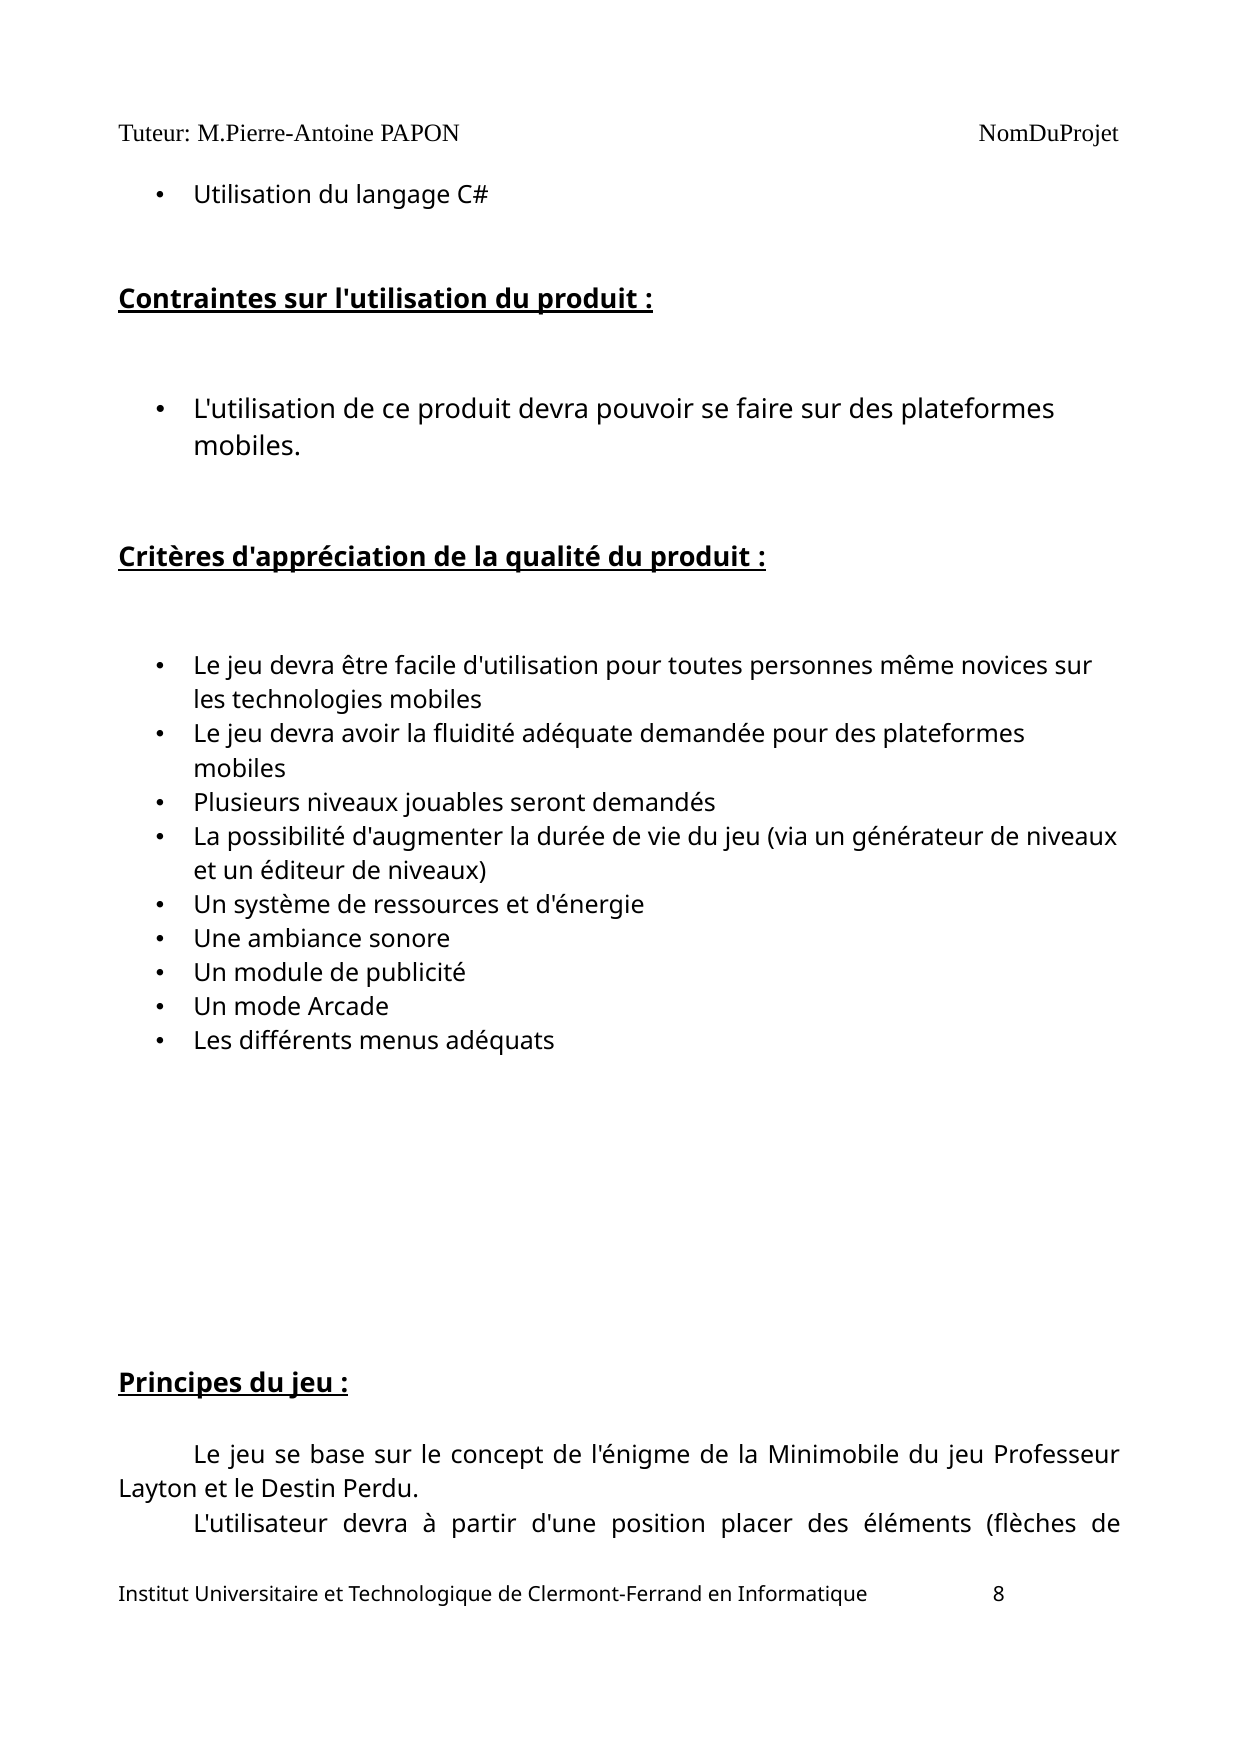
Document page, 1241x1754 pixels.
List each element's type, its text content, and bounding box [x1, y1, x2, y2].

list Plusieurs niveaux jouables seront demandés [156, 784, 1122, 818]
text L'utilisateur devra à partir d'une position placer des éléments (flèches de [118, 1505, 1122, 1539]
list Un système de ressources et d'énergie [156, 886, 1122, 921]
list L'utilisation de ce produit devra pouvoir se faire sur des plateformes mobiles. [156, 390, 1122, 464]
text Critères d'appréciation de la qualité du produit : [118, 537, 1122, 574]
list Les différents menus adéquats [156, 1023, 1122, 1057]
list Le jeu devra être facile d'utilisation pour toutes personnes même novices sur les technologies mobiles [156, 648, 1122, 716]
list Une ambiance sonore [156, 921, 1122, 954]
text Le jeu se base sur le concept de l'énigme de la Minimobile du jeu Professeur Layton et le Destin Perdu. [118, 1437, 1122, 1505]
list La possibilité d'augmenter la durée de vie du jeu (via un générateur de niveaux et un éditeur de niveaux) [156, 818, 1122, 886]
list Utilisation du langage C# [156, 177, 1122, 211]
list Un mode Arcade [156, 989, 1122, 1023]
text Contraintes sur l'utilisation du produit : [118, 279, 1122, 316]
text Principes du jeu : [118, 1363, 1122, 1400]
list Un module de publicité [156, 954, 1122, 989]
list Le jeu devra avoir la fluidité adéquate demandée pour des plateformes mobiles [156, 716, 1122, 784]
